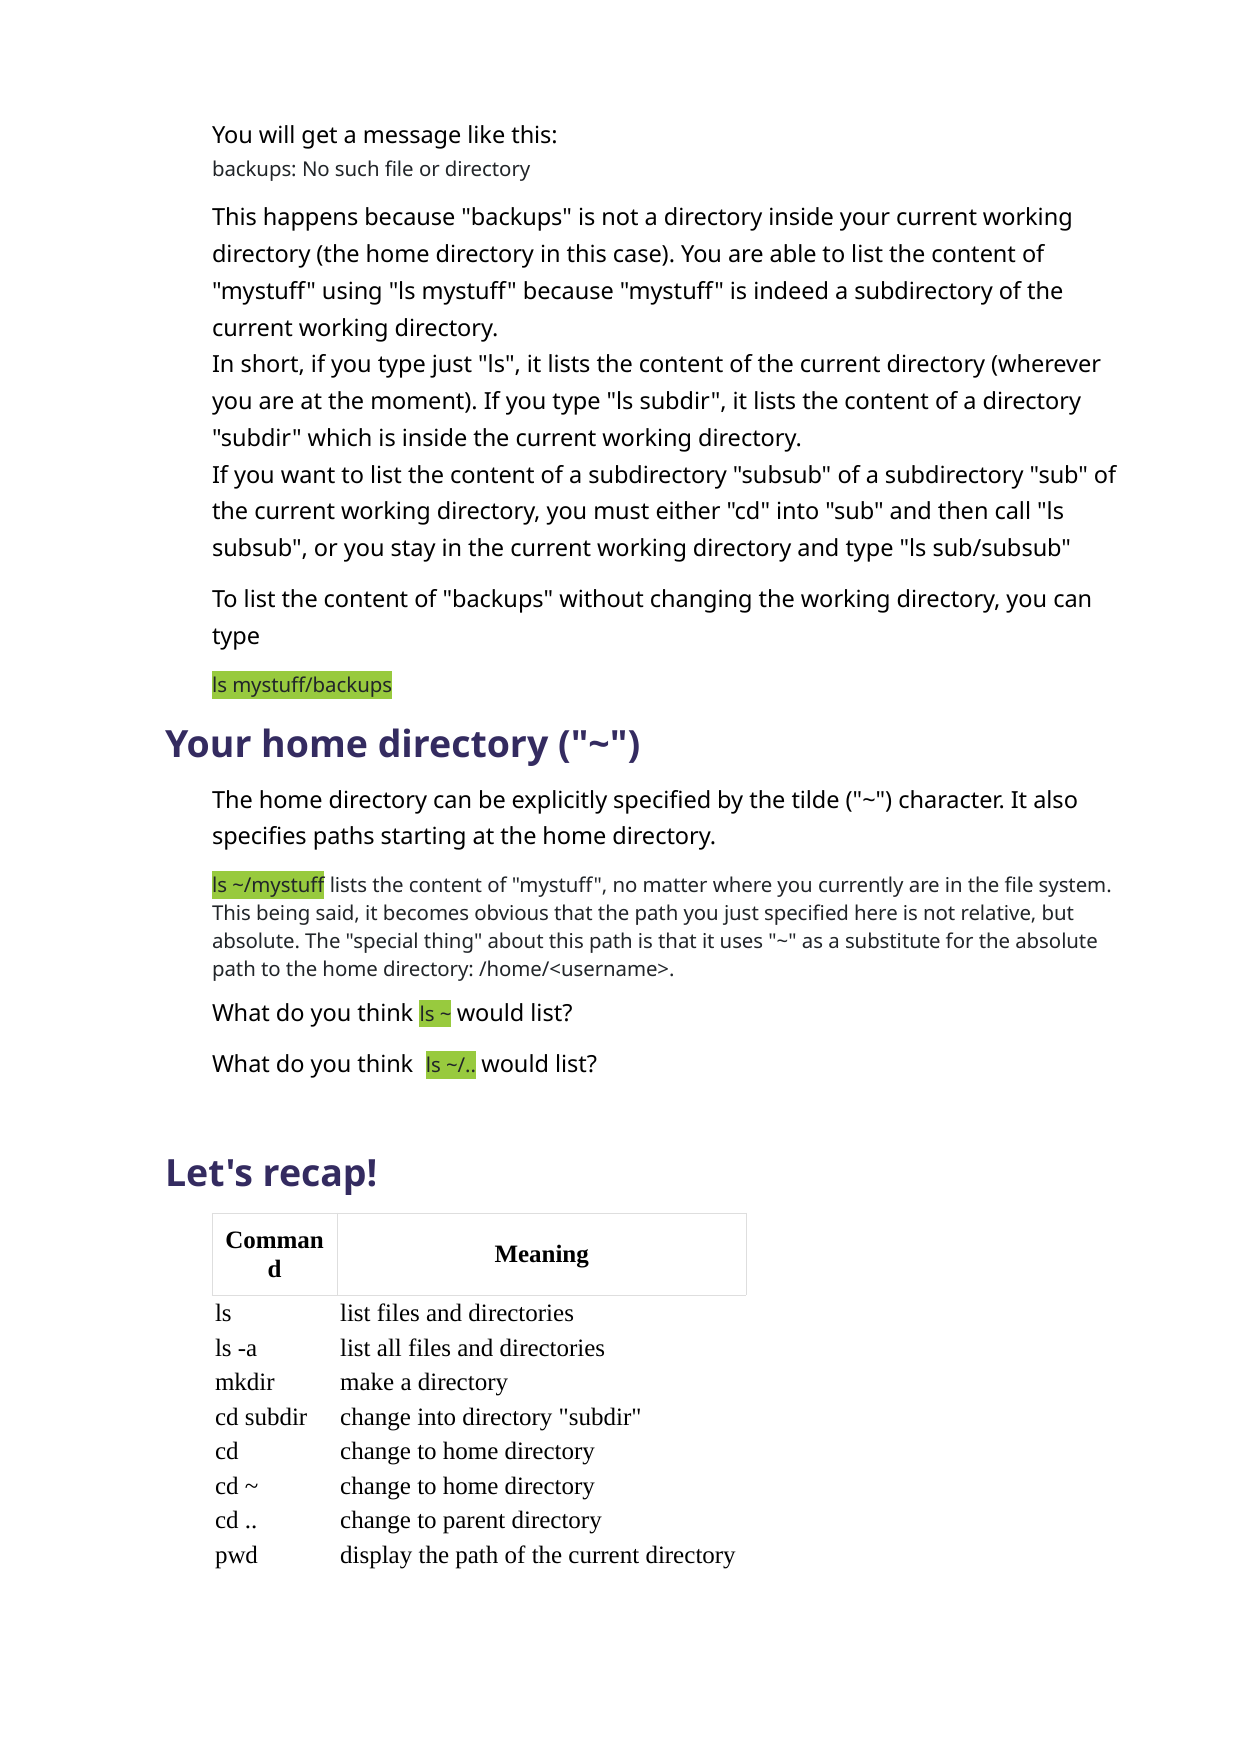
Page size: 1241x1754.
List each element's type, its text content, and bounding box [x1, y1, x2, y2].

table_cell cd [212, 1434, 337, 1468]
text To list the content of "backups" without changing the working directory, you can type [212, 583, 1122, 652]
table_cell change into directory "subdir" [337, 1399, 746, 1433]
subtitle Your home directory ("~") [165, 717, 1122, 768]
table_cell make a directory [337, 1364, 746, 1399]
text You will get a message like this: backups: No such file or directory [212, 118, 1122, 182]
table_cell cd ~ [212, 1468, 337, 1503]
table_cell cd subdir [212, 1399, 337, 1433]
table_cell change to home directory [337, 1434, 746, 1468]
table_cell ls -a [212, 1330, 337, 1364]
text The home directory can be explicitly specified by the tilde ("~") character. It also specifies paths starting at the home directory. [212, 783, 1122, 852]
table_cell change to home directory [337, 1468, 746, 1503]
table_cell list files and directories [337, 1296, 746, 1330]
text What do you think ls ~ would list? [212, 996, 1122, 1028]
table_cell cd .. [212, 1503, 337, 1537]
text ls ~/mystuff lists the content of "mystuff", no matter where you currently are in the file system. This being said, it becomes obvious that the path you just specified here is not relative, but absolute. The "special thing" about this path is that it uses "~" as a substitute for the absolute path to the home directory: /home/<username>. [212, 871, 1122, 982]
table_cell ls [212, 1296, 337, 1330]
table_header Command [213, 1214, 337, 1295]
text What do you think ls ~/.. would list? [212, 1048, 1122, 1080]
table_cell mkdir [212, 1364, 337, 1399]
table_header Meaning [338, 1214, 746, 1295]
table_cell list all files and directories [337, 1330, 746, 1364]
table_cell change to parent directory [337, 1503, 746, 1537]
table_cell display the path of the current directory [337, 1537, 746, 1572]
text This happens because "backups" is not a directory inside your current working directory (the home directory in this case). You are able to list the content of "mystuff" using "ls mystuff" because "mystuff" is indeed a subdirectory of the current working directory. In short, if you type just "ls", it lists the content of the current directory (wherever you are at the moment). If you type "ls subdir", it lists the content of a directory "subdir" which is inside the current working directory. If you want to list the content of a subdirectory "subsub" of a subdirectory "sub" of the current working directory, you must either "cd" into "sub" and then call "ls subsub", or you stay in the current working directory and type "ls sub/subsub" [212, 201, 1122, 563]
subtitle Let's recap! [165, 1147, 1122, 1198]
text ls mystuff/backups [212, 671, 1122, 699]
table_cell pwd [212, 1537, 337, 1572]
